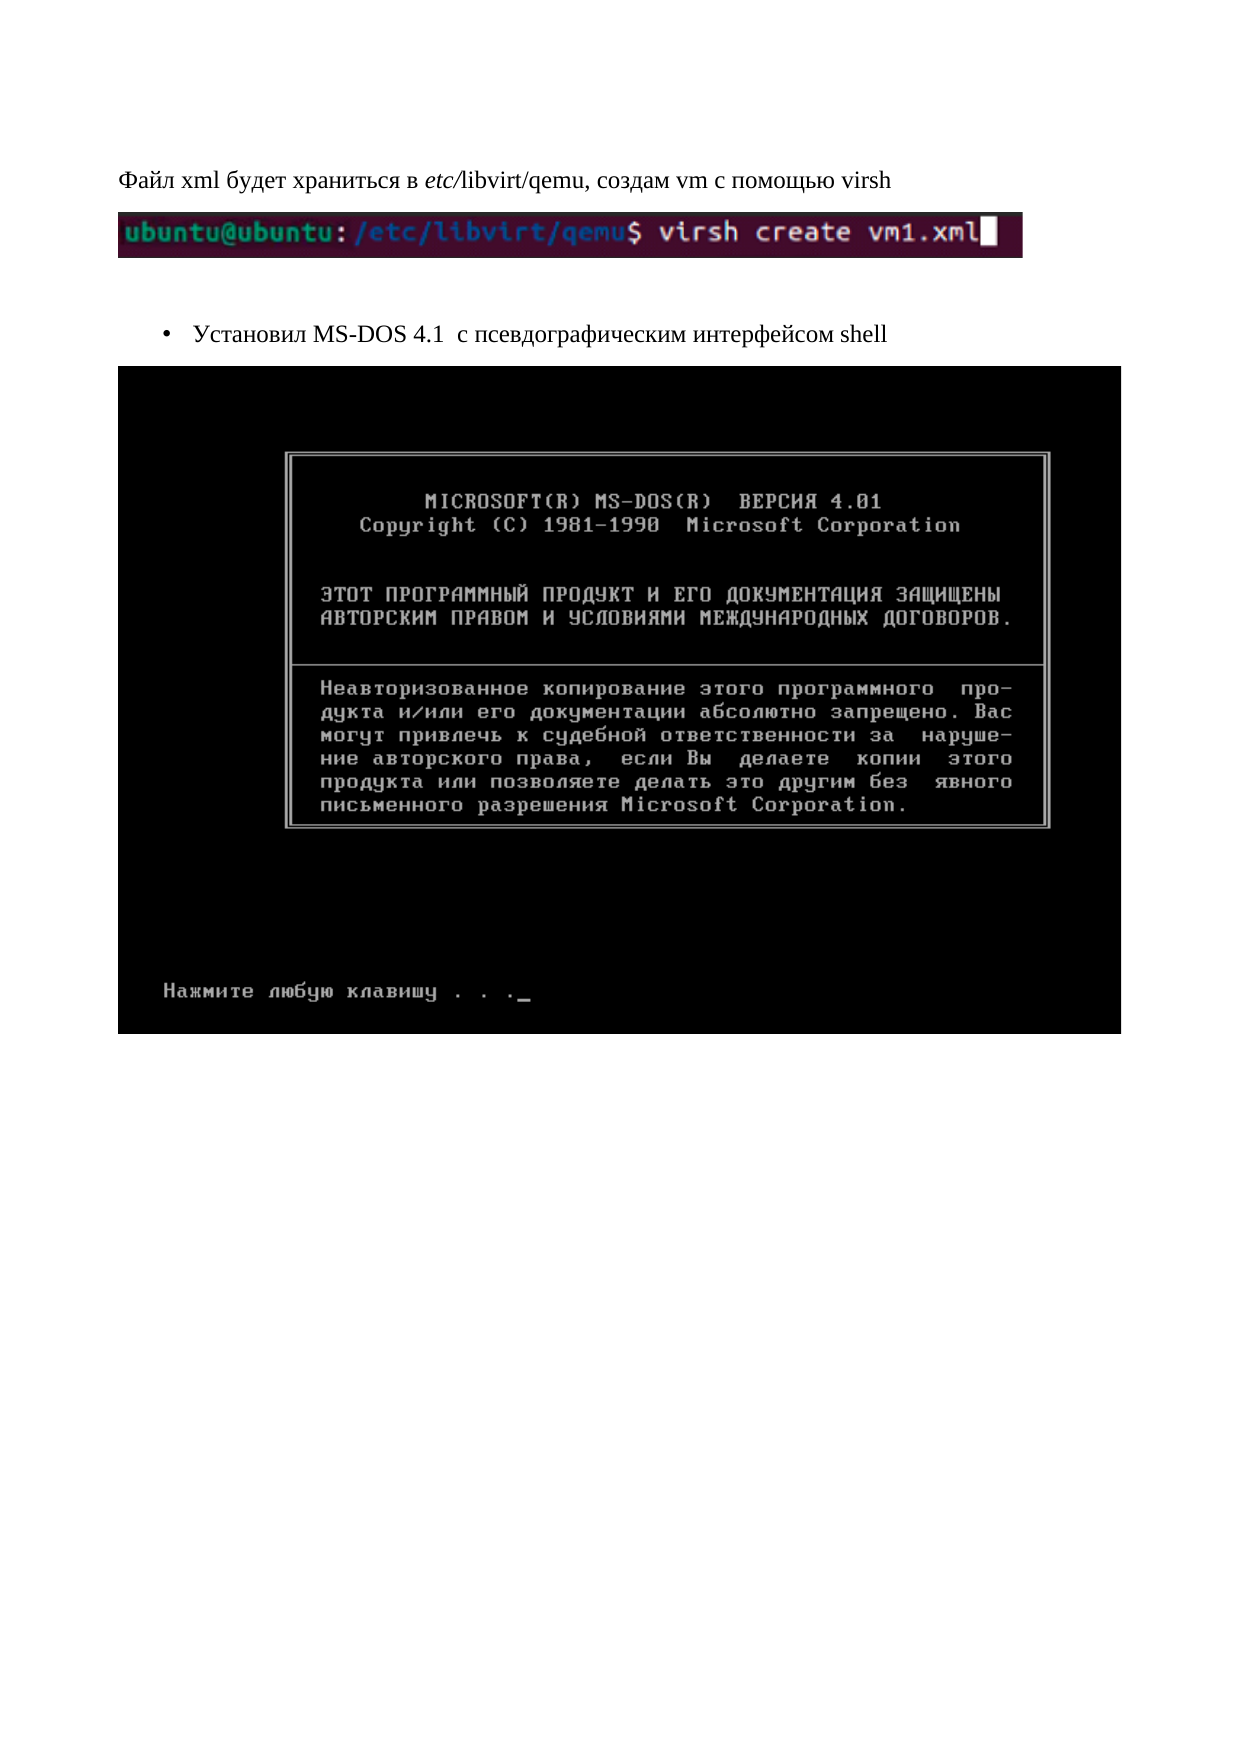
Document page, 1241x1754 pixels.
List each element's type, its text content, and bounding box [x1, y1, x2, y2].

list Установил MS-DOS 4.1 с псевдографическим интерфейсом shell [162, 319, 1122, 348]
text Файл xml будет храниться в etc/libvirt/qemu, создам vm с помощью virsh [118, 165, 1122, 194]
